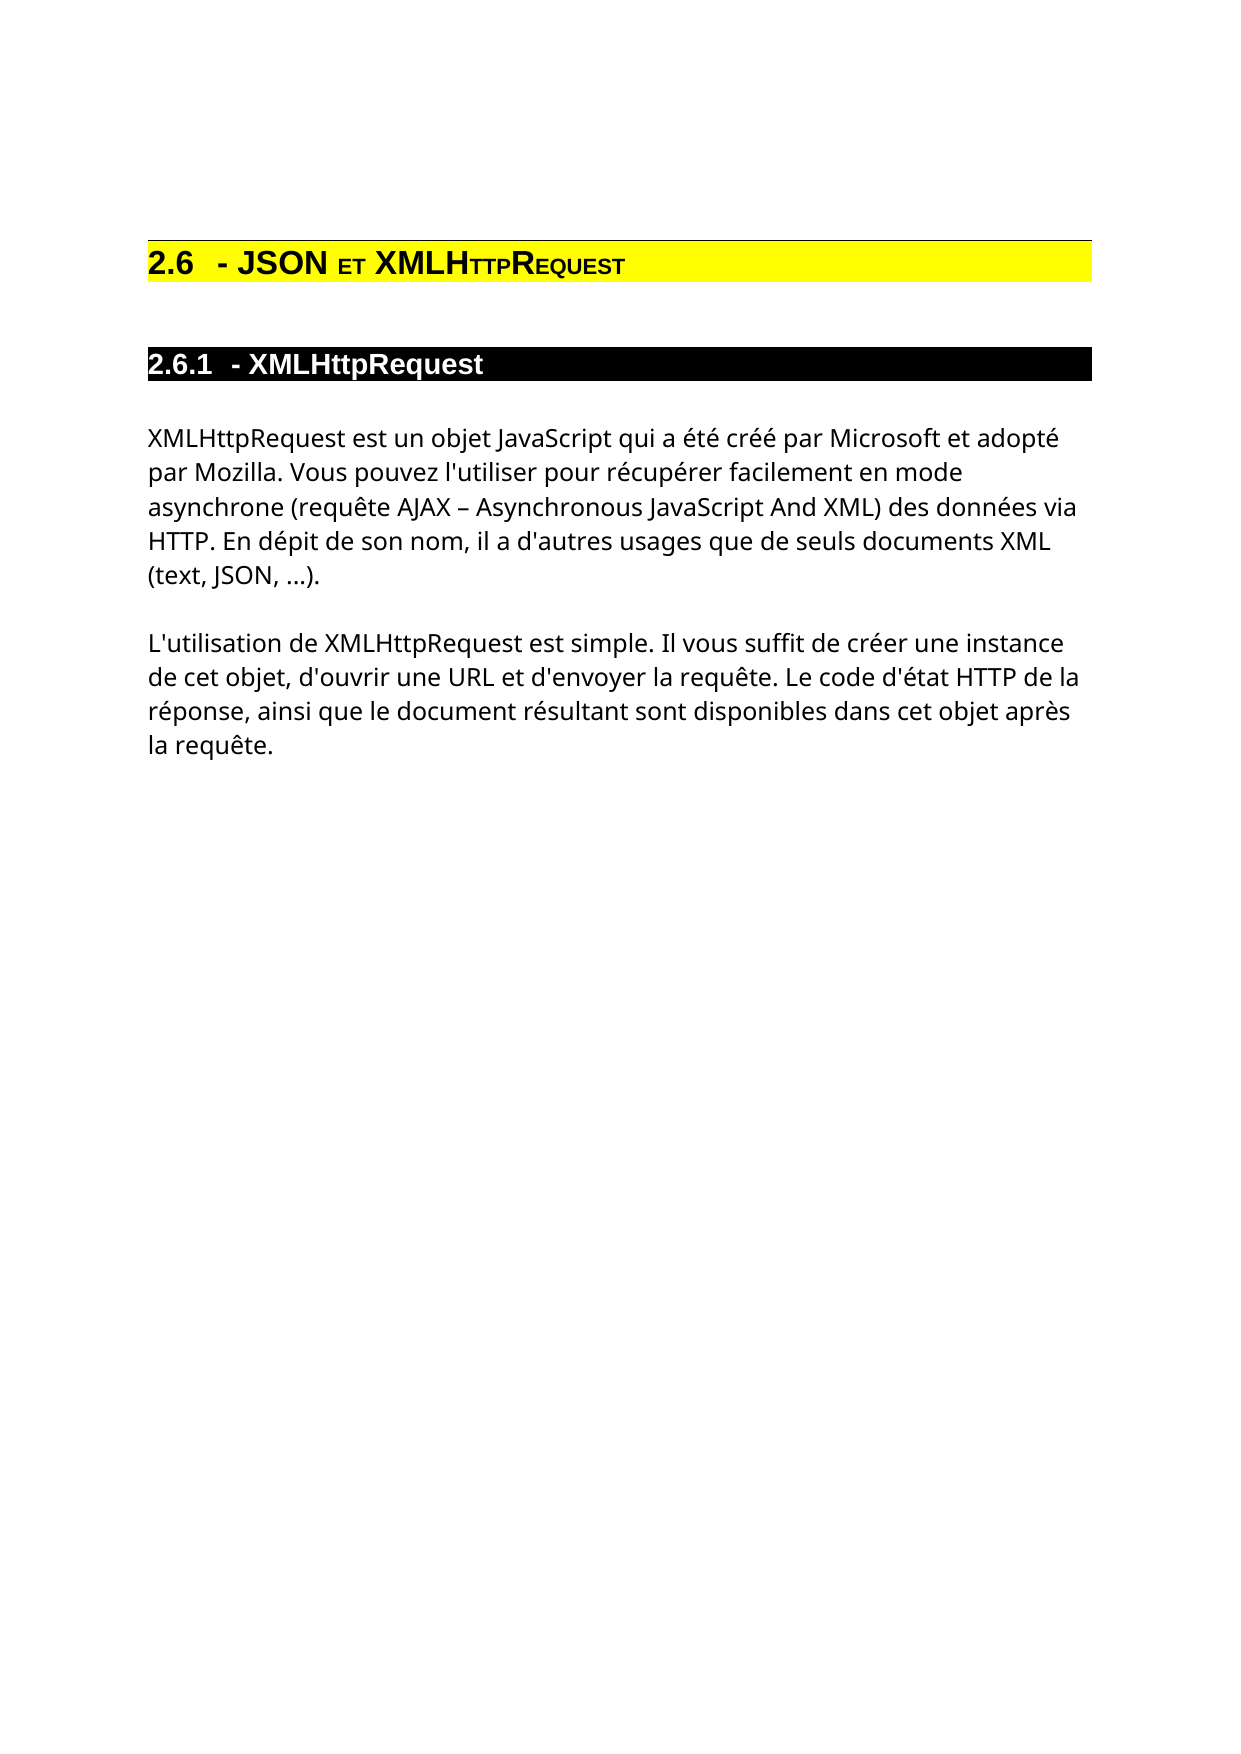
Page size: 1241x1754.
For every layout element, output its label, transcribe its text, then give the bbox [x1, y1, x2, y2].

subtitle - JSON et XMLHttpRequest [148, 241, 1092, 282]
text XMLHttpRequest est un objet JavaScript qui a été créé par Microsoft et adopté par Mozilla. Vous pouvez l'utiliser pour récupérer facilement en mode asynchrone (requête AJAX – Asynchronous JavaScript And XML) des données via HTTP. En dépit de son nom, il a d'autres usages que de seuls documents XML (text, JSON, ...). [148, 421, 1092, 591]
text L'utilisation de XMLHttpRequest est simple. Il vous suffit de créer une instance de cet objet, d'ouvrir une URL et d'envoyer la requête. Le code d'état HTTP de la réponse, ainsi que le document résultant sont disponibles dans cet objet après la requête. [148, 625, 1092, 762]
subtitle - XMLHttpRequest [148, 347, 1092, 381]
